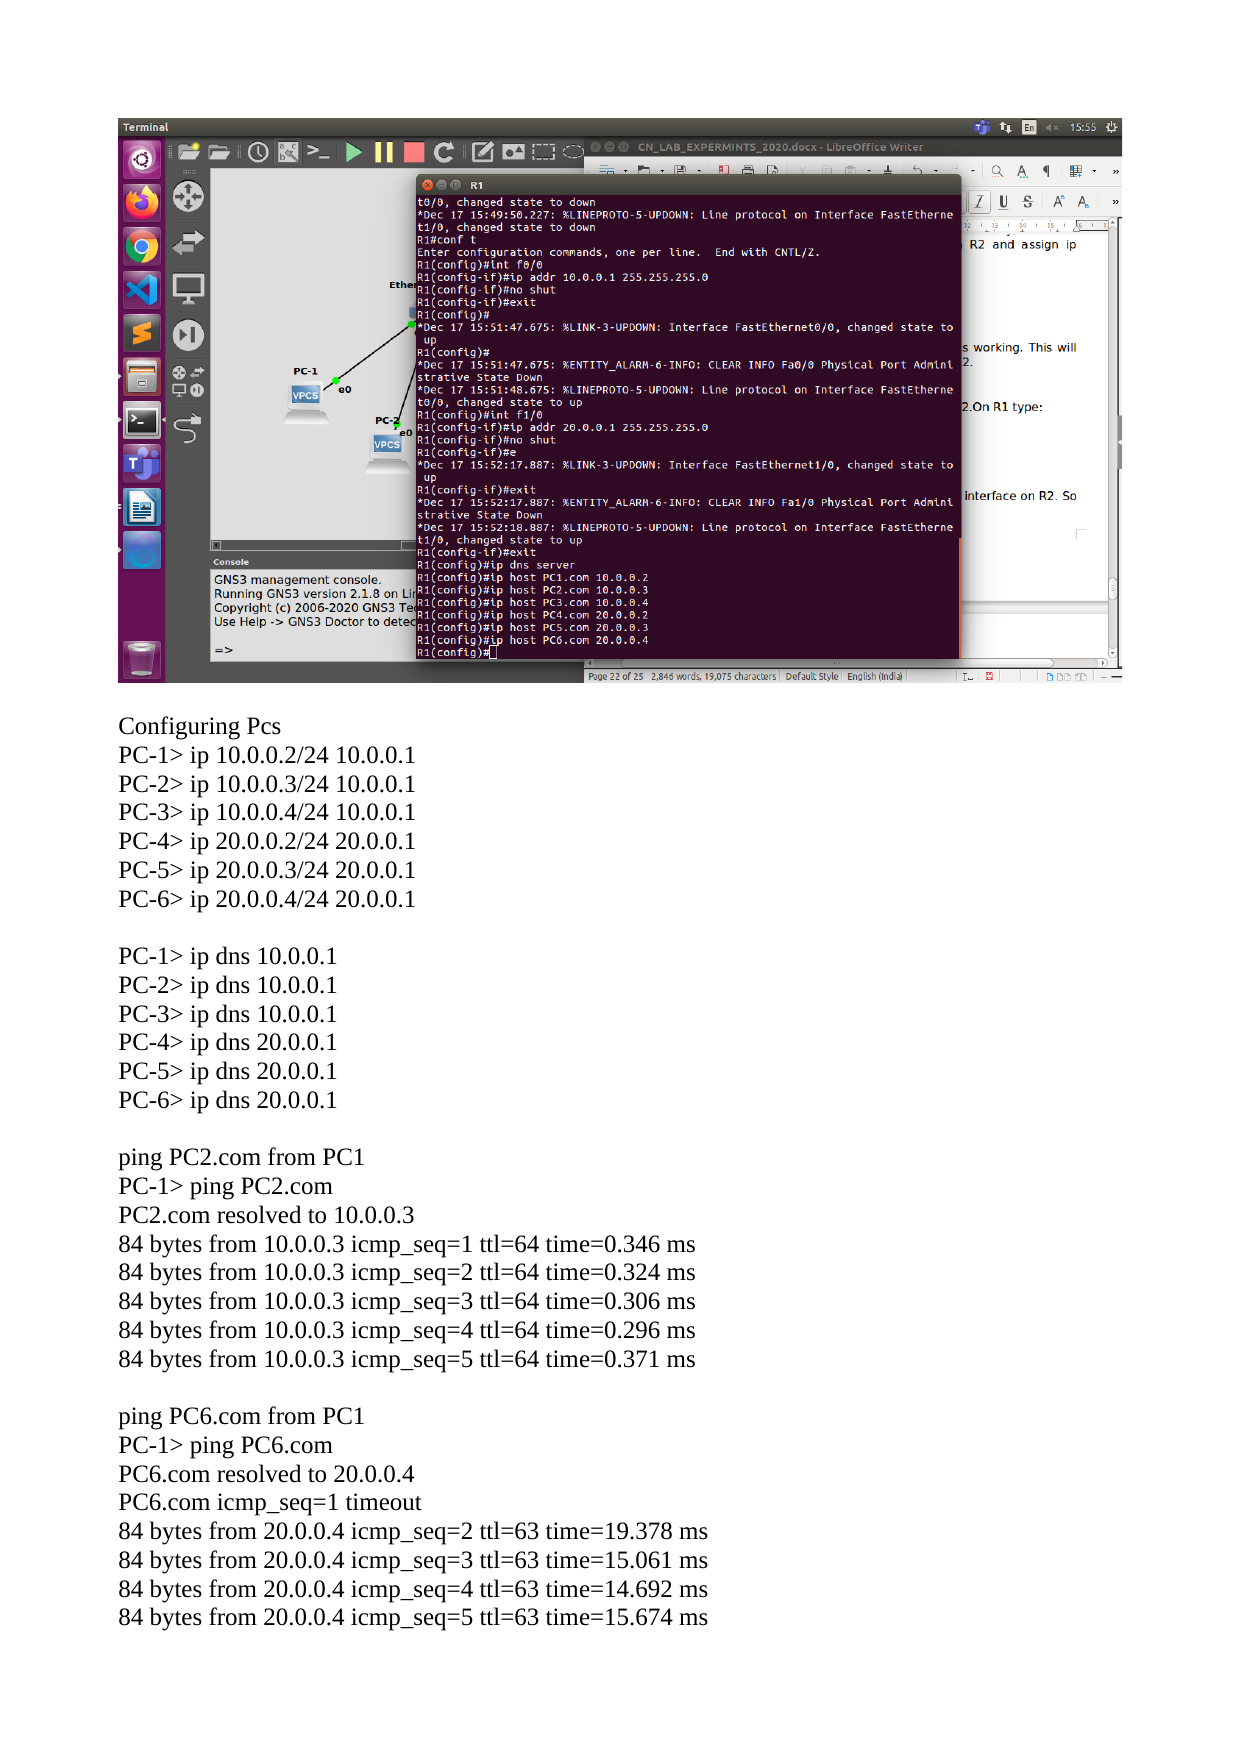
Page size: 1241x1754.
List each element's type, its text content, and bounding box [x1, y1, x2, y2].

text 84 bytes from 10.0.0.3 icmp_seq=5 ttl=64 time=0.371 ms [118, 1344, 1122, 1372]
text PC-6> ip 20.0.0.4/24 20.0.0.1 [118, 884, 1122, 912]
text Configuring Pcs [118, 711, 1122, 740]
text PC6.com icmp_seq=1 timeout [118, 1487, 1122, 1516]
text PC-1> ping PC6.com [118, 1430, 1122, 1459]
text PC-4> ip 20.0.0.2/24 20.0.0.1 [118, 826, 1122, 855]
text ping PC6.com from PC1 [118, 1401, 1122, 1430]
text PC-3> ip dns 10.0.0.1 [118, 999, 1122, 1027]
text PC-1> ip dns 10.0.0.1 [118, 941, 1122, 970]
text 84 bytes from 10.0.0.3 icmp_seq=4 ttl=64 time=0.296 ms [118, 1315, 1122, 1344]
text 84 bytes from 10.0.0.3 icmp_seq=3 ttl=64 time=0.306 ms [118, 1286, 1122, 1315]
text 84 bytes from 10.0.0.3 icmp_seq=2 ttl=64 time=0.324 ms [118, 1257, 1122, 1286]
text PC6.com resolved to 20.0.0.4 [118, 1459, 1122, 1487]
text 84 bytes from 20.0.0.4 icmp_seq=2 ttl=63 time=19.378 ms [118, 1516, 1122, 1545]
text PC-2> ip dns 10.0.0.1 [118, 970, 1122, 999]
text PC-3> ip 10.0.0.4/24 10.0.0.1 [118, 797, 1122, 826]
text 84 bytes from 20.0.0.4 icmp_seq=5 ttl=63 time=15.674 ms [118, 1602, 1122, 1631]
text 84 bytes from 20.0.0.4 icmp_seq=4 ttl=63 time=14.692 ms [118, 1574, 1122, 1602]
text PC-6> ip dns 20.0.0.1 [118, 1085, 1122, 1114]
text PC-5> ip 20.0.0.3/24 20.0.0.1 [118, 855, 1122, 884]
text PC-4> ip dns 20.0.0.1 [118, 1027, 1122, 1056]
text PC-2> ip 10.0.0.3/24 10.0.0.1 [118, 769, 1122, 797]
text PC-1> ip 10.0.0.2/24 10.0.0.1 [118, 740, 1122, 769]
text PC2.com resolved to 10.0.0.3 [118, 1200, 1122, 1229]
text 84 bytes from 20.0.0.4 icmp_seq=3 ttl=63 time=15.061 ms [118, 1545, 1122, 1574]
picture [118, 118, 1123, 683]
text PC-5> ip dns 20.0.0.1 [118, 1056, 1122, 1085]
text ping PC2.com from PC1 [118, 1142, 1122, 1171]
text PC-1> ping PC2.com [118, 1171, 1122, 1200]
text 84 bytes from 10.0.0.3 icmp_seq=1 ttl=64 time=0.346 ms [118, 1229, 1122, 1257]
